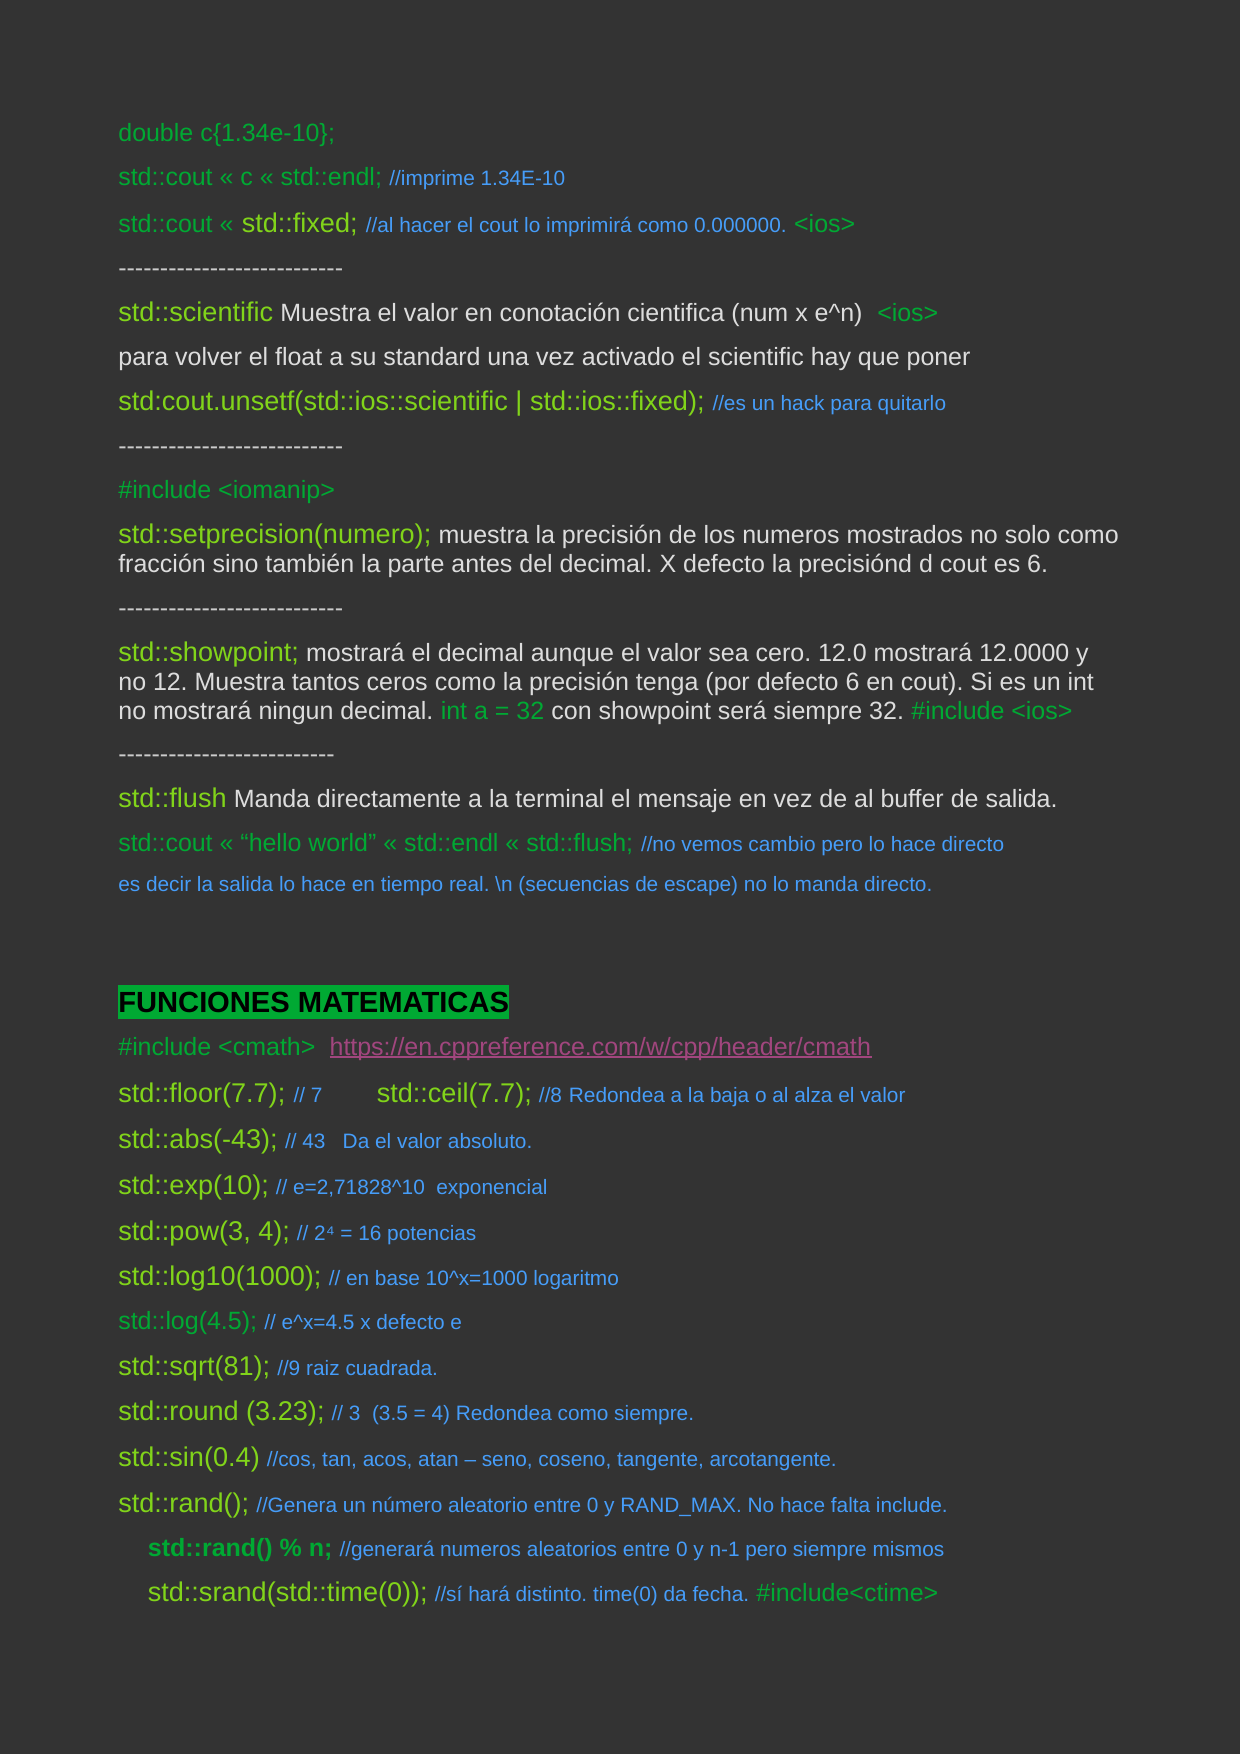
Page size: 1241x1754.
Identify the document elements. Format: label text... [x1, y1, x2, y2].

text std:cout.unsetf(std::ios::scientific | std::ios::fixed); //es un hack para quitarlo [118, 385, 1122, 417]
text std::sin(0.4) //cos, tan, acos, atan – seno, coseno, tangente, arcotangente. [118, 1441, 1122, 1472]
text std::exp(10); // e=2,71828^10 exponencial [118, 1169, 1122, 1200]
text --------------------------- [118, 253, 1122, 282]
text #include <cmath> https://en.cppreference.com/w/cpp/header/cmath [118, 1031, 1122, 1060]
text -------------------------- [118, 739, 1122, 768]
text es decir la salida lo hace en tiempo real. \n (secuencias de escape) no lo manda directo. [118, 872, 1122, 896]
subtitle FUNCIONES MATEMATICAS [118, 985, 1122, 1019]
text std::showpoint; mostrará el decimal aunque el valor sea cero. 12.0 mostrará 12.0000 y no 12. Muestra tantos ceros como la precisión tenga (por defecto 6 en cout). Si es un int no mostrará ningun decimal. int a = 32 con showpoint será siempre 32. #include <ios> [118, 636, 1122, 724]
text --------------------------- [118, 431, 1122, 460]
text std::abs(-43); // 43 Da el valor absoluto. [118, 1123, 1122, 1154]
text std::log(4.5); // e^x=4.5 x defecto e [118, 1306, 1122, 1335]
text std::sqrt(81); //9 raiz cuadrada. [118, 1349, 1122, 1381]
text std::cout « std::fixed; //al hacer el cout lo imprimirá como 0.000000. <ios> [118, 205, 1122, 238]
text std::log10(1000); // en base 10^x=1000 logaritmo [118, 1260, 1122, 1292]
text #include <iomanip> [118, 474, 1122, 503]
text std::scientific Muestra el valor en conotación cientifica (num x e^n) <ios> [118, 296, 1122, 327]
text std::floor(7.7); // 7 std::ceil(7.7); //8 Redondea a la baja o al alza el valor [118, 1075, 1122, 1108]
text std::setprecision(numero); muestra la precisión de los numeros mostrados no solo como fracción sino también la parte antes del decimal. X defecto la precisiónd d cout es 6. [118, 518, 1122, 578]
text std::flush Manda directamente a la terminal el mensaje en vez de al buffer de salida. [118, 782, 1122, 814]
text std::round (3.23); // 3 (3.5 = 4) Redondea como siempre. [118, 1395, 1122, 1427]
text std::rand(); //Genera un número aleatorio entre 0 y RAND_MAX. No hace falta include. [118, 1487, 1122, 1518]
text --------------------------- [118, 592, 1122, 621]
text std::rand() % n; //generará numeros aleatorios entre 0 y n-1 pero siempre mismos [118, 1533, 1122, 1562]
text std::cout « “hello world” « std::endl « std::flush; //no vemos cambio pero lo hace directo [118, 828, 1122, 857]
text para volver el float a su standard una vez activado el scientific hay que poner [118, 342, 1122, 371]
text std::pow(3, 4); // 2⁴ = 16 potencias [118, 1214, 1122, 1246]
text std::srand(std::time(0)); //sí hará distinto. time(0) da fecha. #include<ctime> [118, 1576, 1122, 1607]
text std::cout « c « std::endl; //imprime 1.34E-10 [118, 161, 1122, 190]
text double c{1.34e-10}; [118, 118, 1122, 147]
